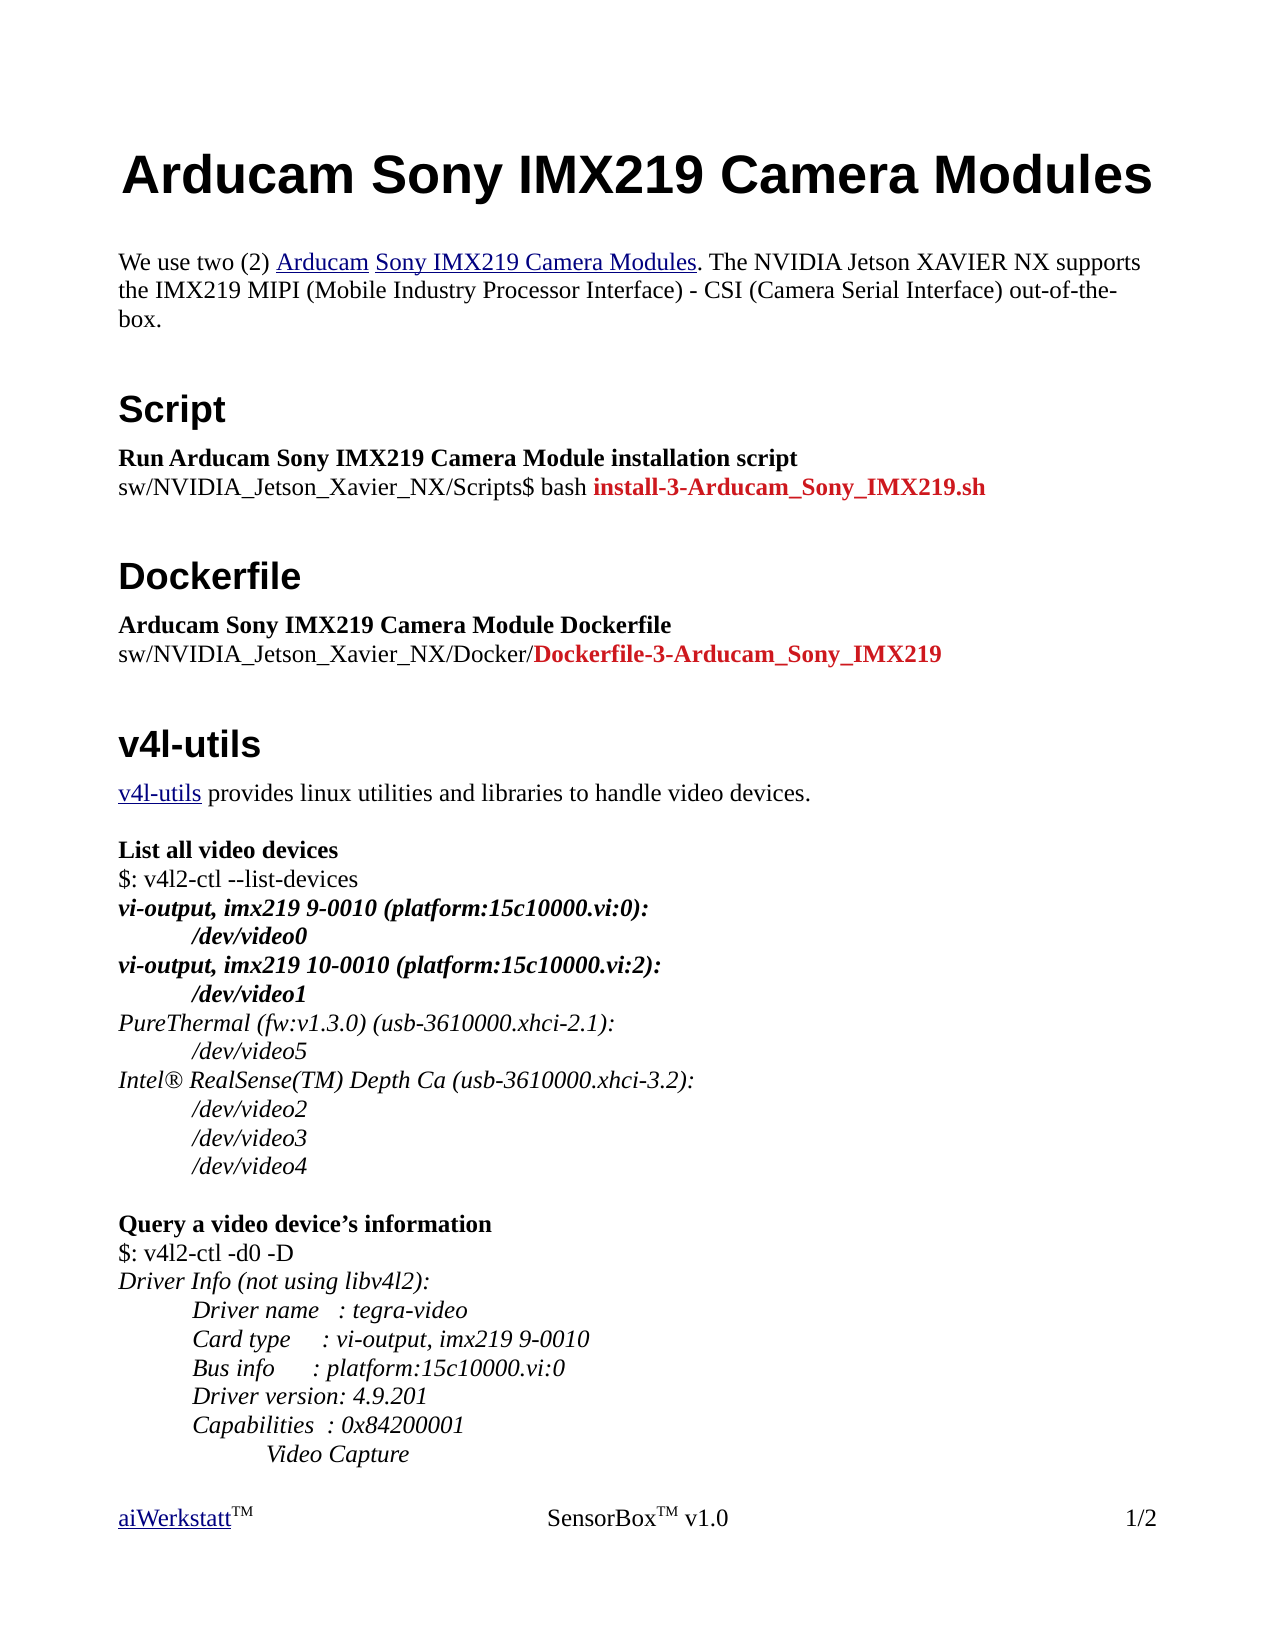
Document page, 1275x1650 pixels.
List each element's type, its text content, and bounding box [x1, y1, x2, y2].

text Video Capture [118, 1439, 1157, 1468]
text sw/NVIDIA_Jetson_Xavier_NX/Docker/Dockerfile-3-Arducam_Sony_IMX219 [118, 639, 1157, 668]
text /dev/video0 [118, 921, 1157, 950]
text vi-output, imx219 9-0010 (platform:15c10000.vi:0): [118, 893, 1157, 921]
text Capabilities : 0x84200001 [118, 1410, 1157, 1439]
subtitle Script [118, 387, 1157, 430]
text Driver version: 4.9.201 [118, 1381, 1157, 1410]
subtitle v4l-utils [118, 721, 1157, 765]
text PureThermal (fw:v1.3.0) (usb-3610000.xhci-2.1): [118, 1008, 1157, 1036]
text Query a video device’s information [118, 1209, 1157, 1238]
text Intel® RealSense(TM) Depth Ca (usb-3610000.xhci-3.2): [118, 1065, 1157, 1094]
text We use two (2) Arducam Sony IMX219 Camera Modules. The NVIDIA Jetson XAVIER NX supports the IMX219 MIPI (Mobile Industry Processor Interface) - CSI (Camera Serial Interface) out-of-the-box. [118, 247, 1157, 333]
text List all video devices [118, 835, 1157, 864]
text vi-output, imx219 10-0010 (platform:15c10000.vi:2): [118, 950, 1157, 979]
text /dev/video5 [118, 1036, 1157, 1065]
text /dev/video3 [118, 1123, 1157, 1151]
text sw/NVIDIA_Jetson_Xavier_NX/Scripts$ bash install-3-Arducam_Sony_IMX219.sh [118, 472, 1157, 500]
text Arducam Sony IMX219 Camera Module Dockerfile [118, 610, 1157, 639]
text Driver name : tegra-video [118, 1295, 1157, 1324]
text Bus info : platform:15c10000.vi:0 [118, 1353, 1157, 1381]
title Arducam Sony IMX219 Camera Modules [118, 143, 1157, 205]
text $: v4l2-ctl --list-devices [118, 864, 1157, 893]
text Run Arducam Sony IMX219 Camera Module installation script [118, 443, 1157, 472]
text Card type : vi-output, imx219 9-0010 [118, 1324, 1157, 1353]
text /dev/video2 [118, 1094, 1157, 1123]
text /dev/video1 [118, 979, 1157, 1008]
text Driver Info (not using libv4l2): [118, 1266, 1157, 1295]
text /dev/video4 [118, 1151, 1157, 1180]
subtitle Dockerfile [118, 554, 1157, 598]
text v4l-utils provides linux utilities and libraries to handle video devices. [118, 778, 1157, 806]
text $: v4l2-ctl -d0 -D [118, 1238, 1157, 1266]
